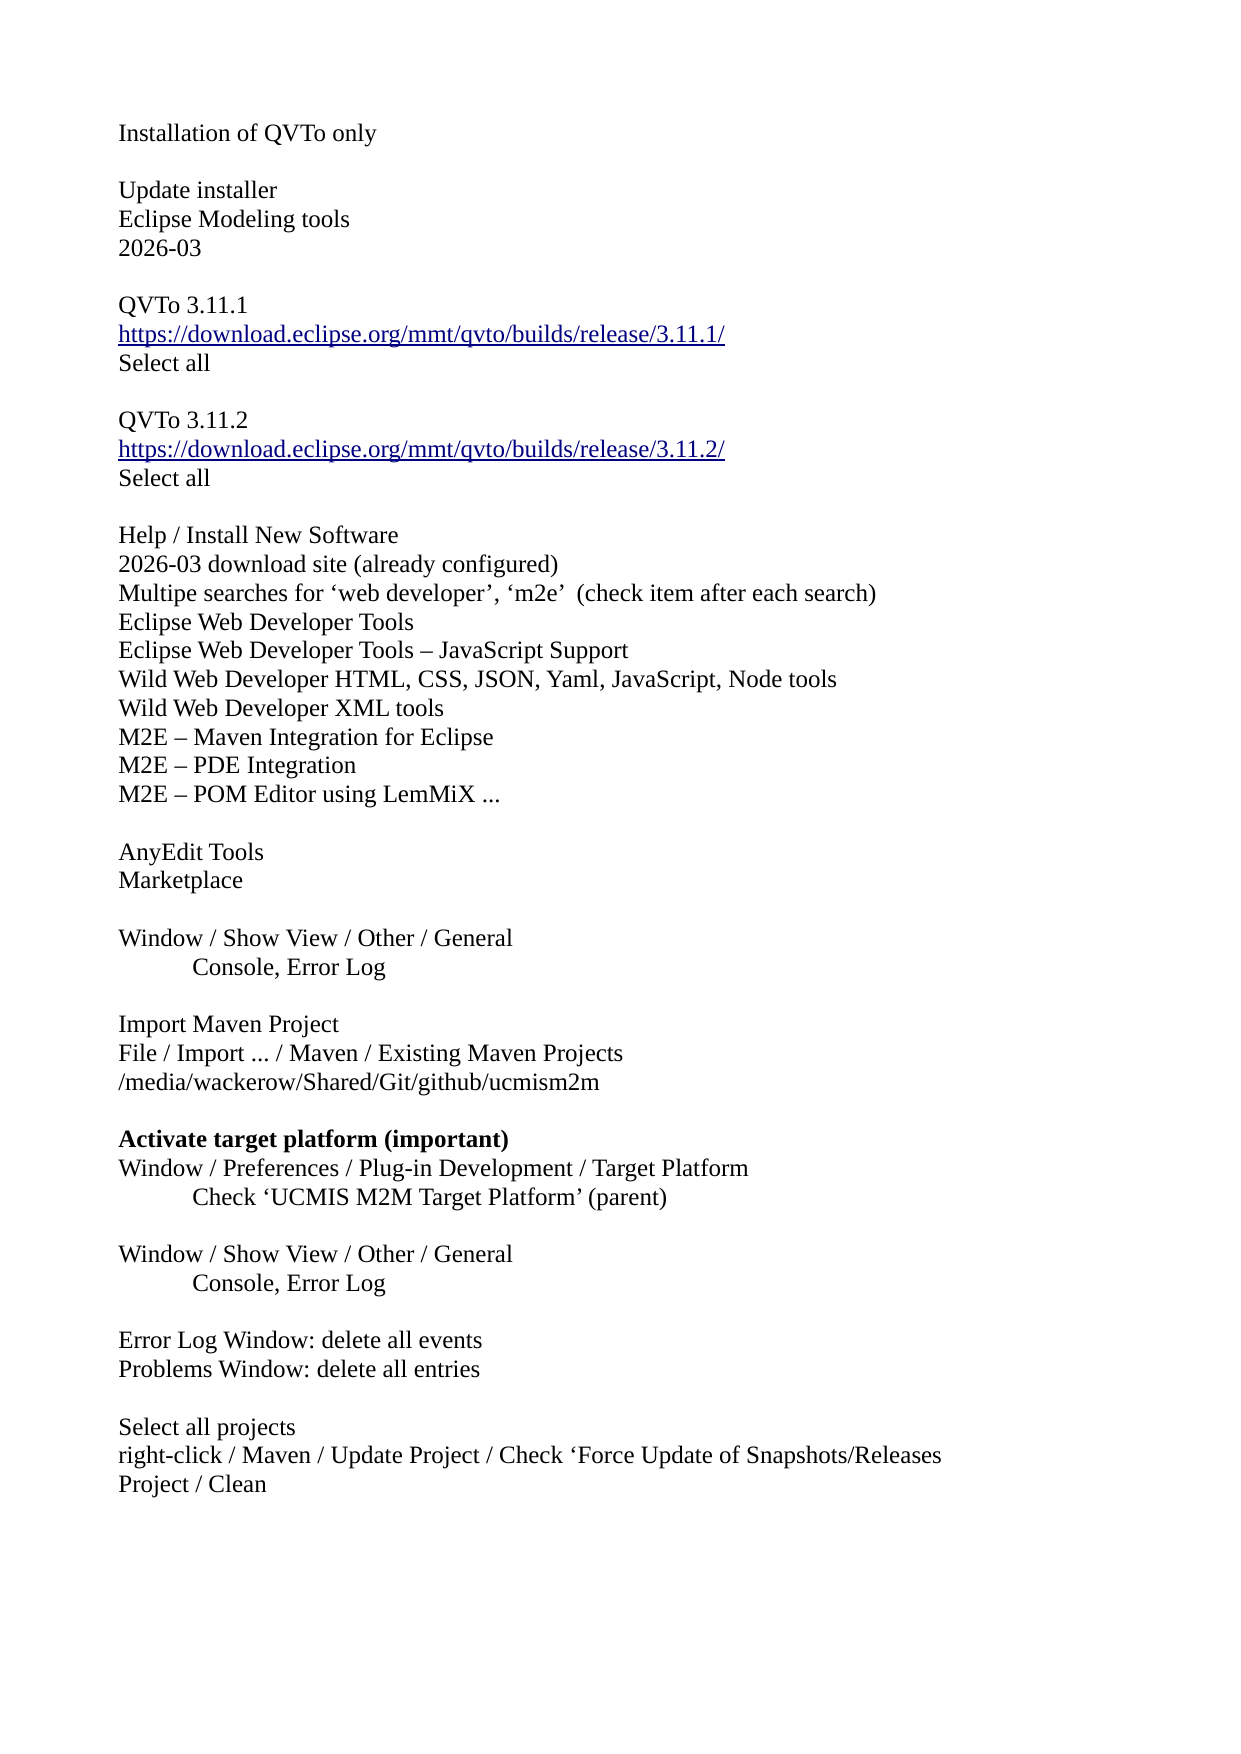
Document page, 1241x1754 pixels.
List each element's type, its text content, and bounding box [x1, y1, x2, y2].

text Window / Show View / Other / General [118, 1239, 1122, 1268]
text /media/wackerow/Shared/Git/github/ucmism2m [118, 1067, 1122, 1096]
text Eclipse Modeling tools [118, 204, 1122, 233]
text Installation of QVTo only [118, 118, 1122, 147]
text M2E – Maven Integration for Eclipse [118, 722, 1122, 751]
text AnyEdit Tools [118, 837, 1122, 866]
text Activate target platform (important) [118, 1124, 1122, 1153]
text Console, Error Log [118, 952, 1122, 981]
text right-click / Maven / Update Project / Check ‘Force Update of Snapshots/Releases [118, 1441, 1122, 1469]
text Marketplace [118, 866, 1122, 894]
text Multipe searches for ‘web developer’, ‘m2e’ (check item after each search) [118, 578, 1122, 607]
text 2026-03 [118, 233, 1122, 262]
text M2E – POM Editor using LemMiX ... [118, 779, 1122, 808]
text https://download.eclipse.org/mmt/qvto/builds/release/3.11.1/ [118, 319, 1122, 348]
text Wild Web Developer HTML, CSS, JSON, Yaml, JavaScript, Node tools [118, 664, 1122, 693]
text Update installer [118, 176, 1122, 204]
text Check ‘UCMIS M2M Target Platform’ (parent) [118, 1182, 1122, 1211]
text QVTo 3.11.2 [118, 406, 1122, 434]
text Eclipse Web Developer Tools – JavaScript Support [118, 636, 1122, 664]
text Import Maven Project [118, 1009, 1122, 1038]
text Wild Web Developer XML tools [118, 693, 1122, 722]
text Eclipse Web Developer Tools [118, 607, 1122, 636]
text Problems Window: delete all entries [118, 1354, 1122, 1383]
text M2E – PDE Integration [118, 751, 1122, 779]
text QVTo 3.11.1 [118, 291, 1122, 319]
text Console, Error Log [118, 1268, 1122, 1297]
text File / Import ... / Maven / Existing Maven Projects [118, 1038, 1122, 1067]
text Window / Show View / Other / General [118, 923, 1122, 952]
text Select all [118, 463, 1122, 492]
text Select all projects [118, 1412, 1122, 1441]
text 2026-03 download site (already configured) [118, 549, 1122, 578]
text Project / Clean [118, 1469, 1122, 1498]
text Select all [118, 348, 1122, 377]
text Error Log Window: delete all events [118, 1326, 1122, 1354]
text Window / Preferences / Plug-in Development / Target Platform [118, 1153, 1122, 1182]
text https://download.eclipse.org/mmt/qvto/builds/release/3.11.2/ [118, 434, 1122, 463]
text Help / Install New Software [118, 521, 1122, 549]
